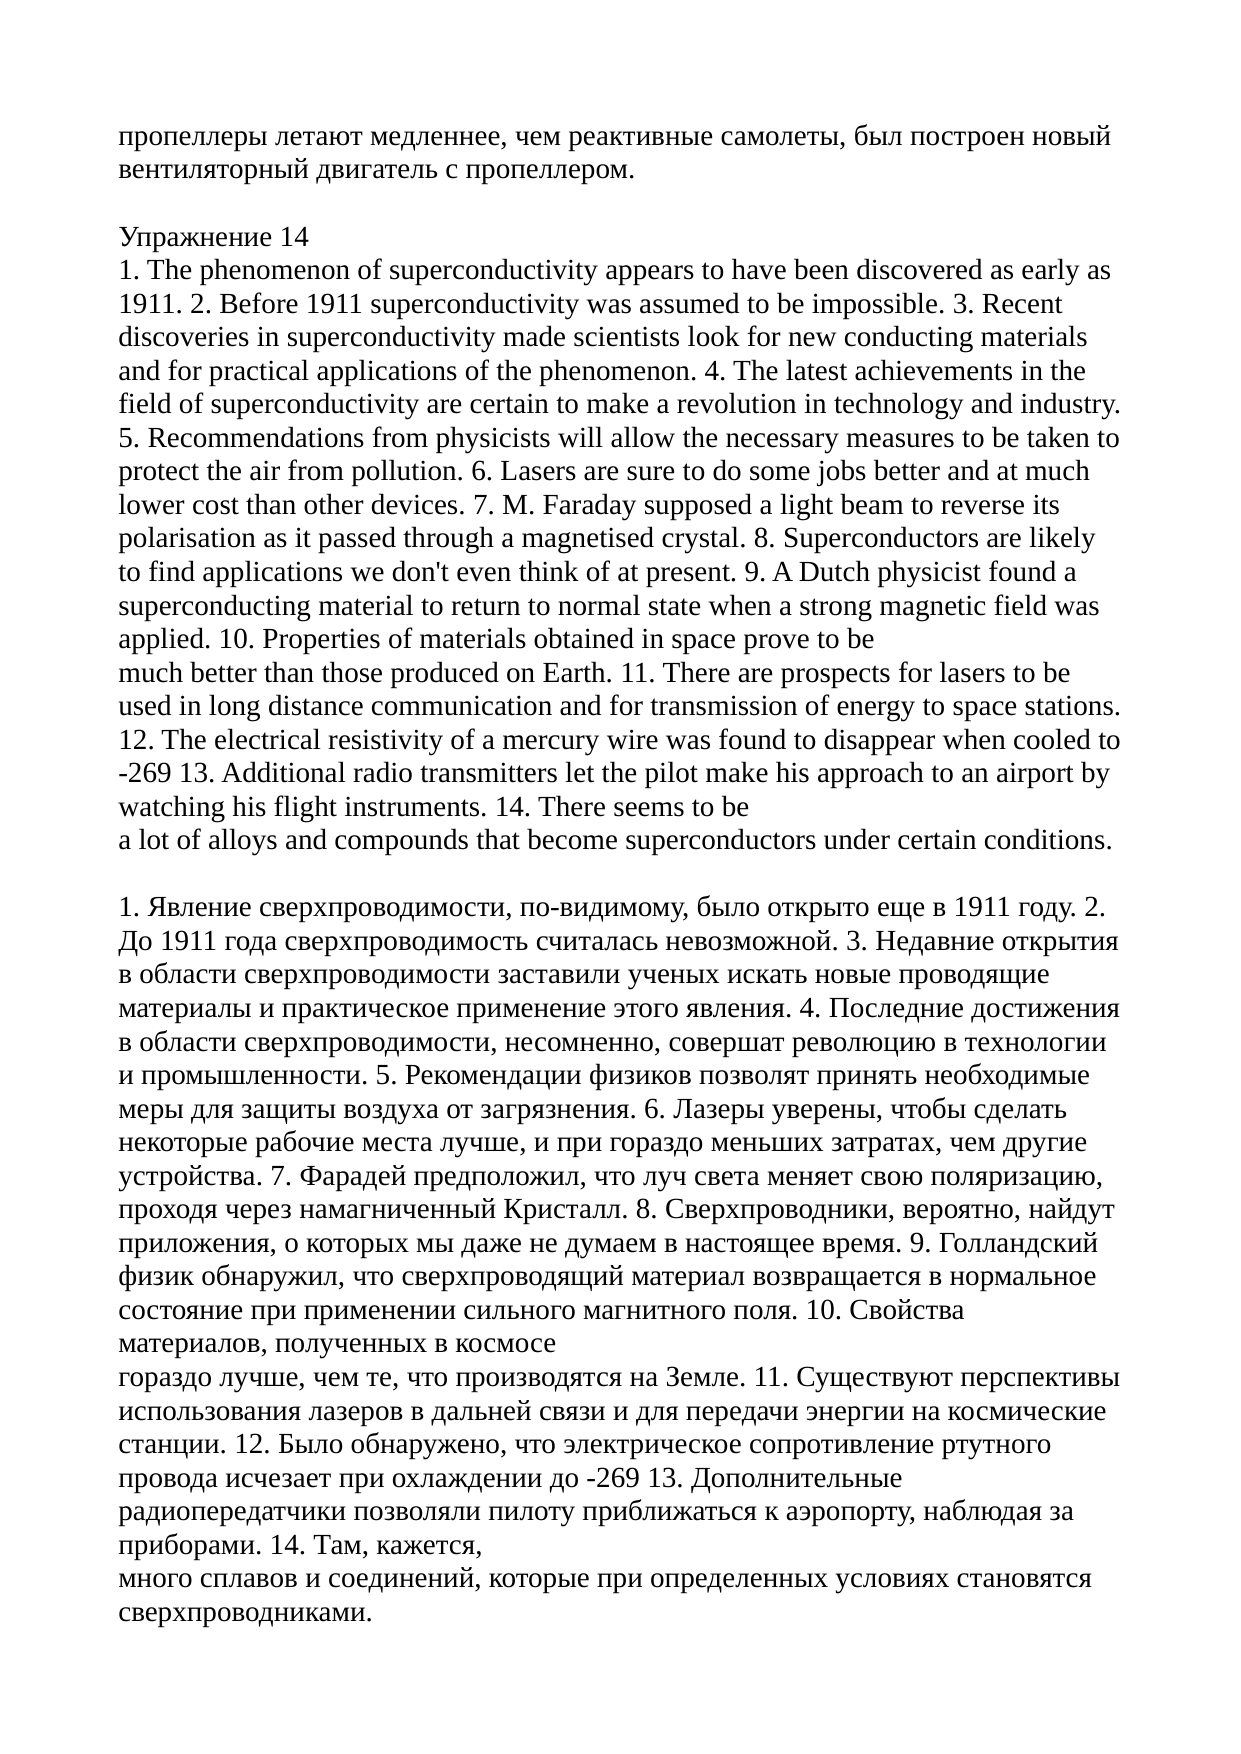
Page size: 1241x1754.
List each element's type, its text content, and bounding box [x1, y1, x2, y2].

text 1. Явление сверхпроводимости, по-видимому, было открыто еще в 1911 году. 2. До 1911 года сверхпроводимость считалась невозможной. 3. Недавние открытия в области сверхпроводимости заставили ученых искать новые проводящие материалы и практическое применение этого явления. 4. Последние достижения в области сверхпроводимости, несомненно, совершат революцию в технологии и промышленности. 5. Рекомендации физиков позволят принять необходимые меры для защиты воздуха от загрязнения. 6. Лазеры уверены, чтобы сделать некоторые рабочие места лучше, и при гораздо меньших затратах, чем другие устройства. 7. Фарадей предположил, что луч света меняет свою поляризацию, проходя через намагниченный Кристалл. 8. Сверхпроводники, вероятно, найдут приложения, о которых мы даже не думаем в настоящее время. 9. Голландский физик обнаружил, что сверхпроводящий материал возвращается в нормальное состояние при применении сильного магнитного поля. 10. Свойства материалов, полученных в космосе [118, 889, 1122, 1359]
text много сплавов и соединений, которые при определенных условиях становятся сверхпроводниками. [118, 1560, 1122, 1627]
text a lot of alloys and compounds that become superconductors under certain conditions. [118, 822, 1122, 856]
text Упражнение 14 [118, 219, 1122, 252]
text 1. The phenomenon of superconductivity appears to have been discovered as early as 1911. 2. Before 1911 superconductivity was assumed to be impossible. 3. Recent discoveries in superconductivity made scientists look for new conducting materials and for practical applications of the phenomenon. 4. The latest achievements in the field of superconductivity are certain to make a revolution in technology and industry. 5. Recommendations from physicists will allow the necessary measures to be taken to protect the air from pollution. 6. Lasers are sure to do some jobs better and at much lower cost than other devices. 7. M. Faraday supposed a light beam to reverse its polarisation as it passed through a magnetised crystal. 8. Superconductors are likely to find applications we don't even think of at present. 9. A Dutch physicist found a superconducting material to return to normal state when a strong magnetic field was applied. 10. Properties of materials obtained in space prove to be [118, 252, 1122, 655]
text much better than those produced on Earth. 11. There are prospects for lasers to be used in long distance communication and for transmission of energy to space stations. 12. The electrical resistivity of a mercury wire was found to disappear when cooled to -269 13. Additional radio transmitters let the pilot make his approach to an airport by watching his flight instruments. 14. There seems to be [118, 655, 1122, 822]
text гораздо лучше, чем те, что производятся на Земле. 11. Существуют перспективы использования лазеров в дальней связи и для передачи энергии на космические станции. 12. Было обнаружено, что электрическое сопротивление ртутного провода исчезает при охлаждении до -269 13. Дополнительные радиопередатчики позволяли пилоту приближаться к аэропорту, наблюдая за приборами. 14. Там, кажется, [118, 1359, 1122, 1560]
text пропеллеры летают медленнее, чем реактивные самолеты, был построен новый вентиляторный двигатель с пропеллером. [118, 118, 1122, 185]
